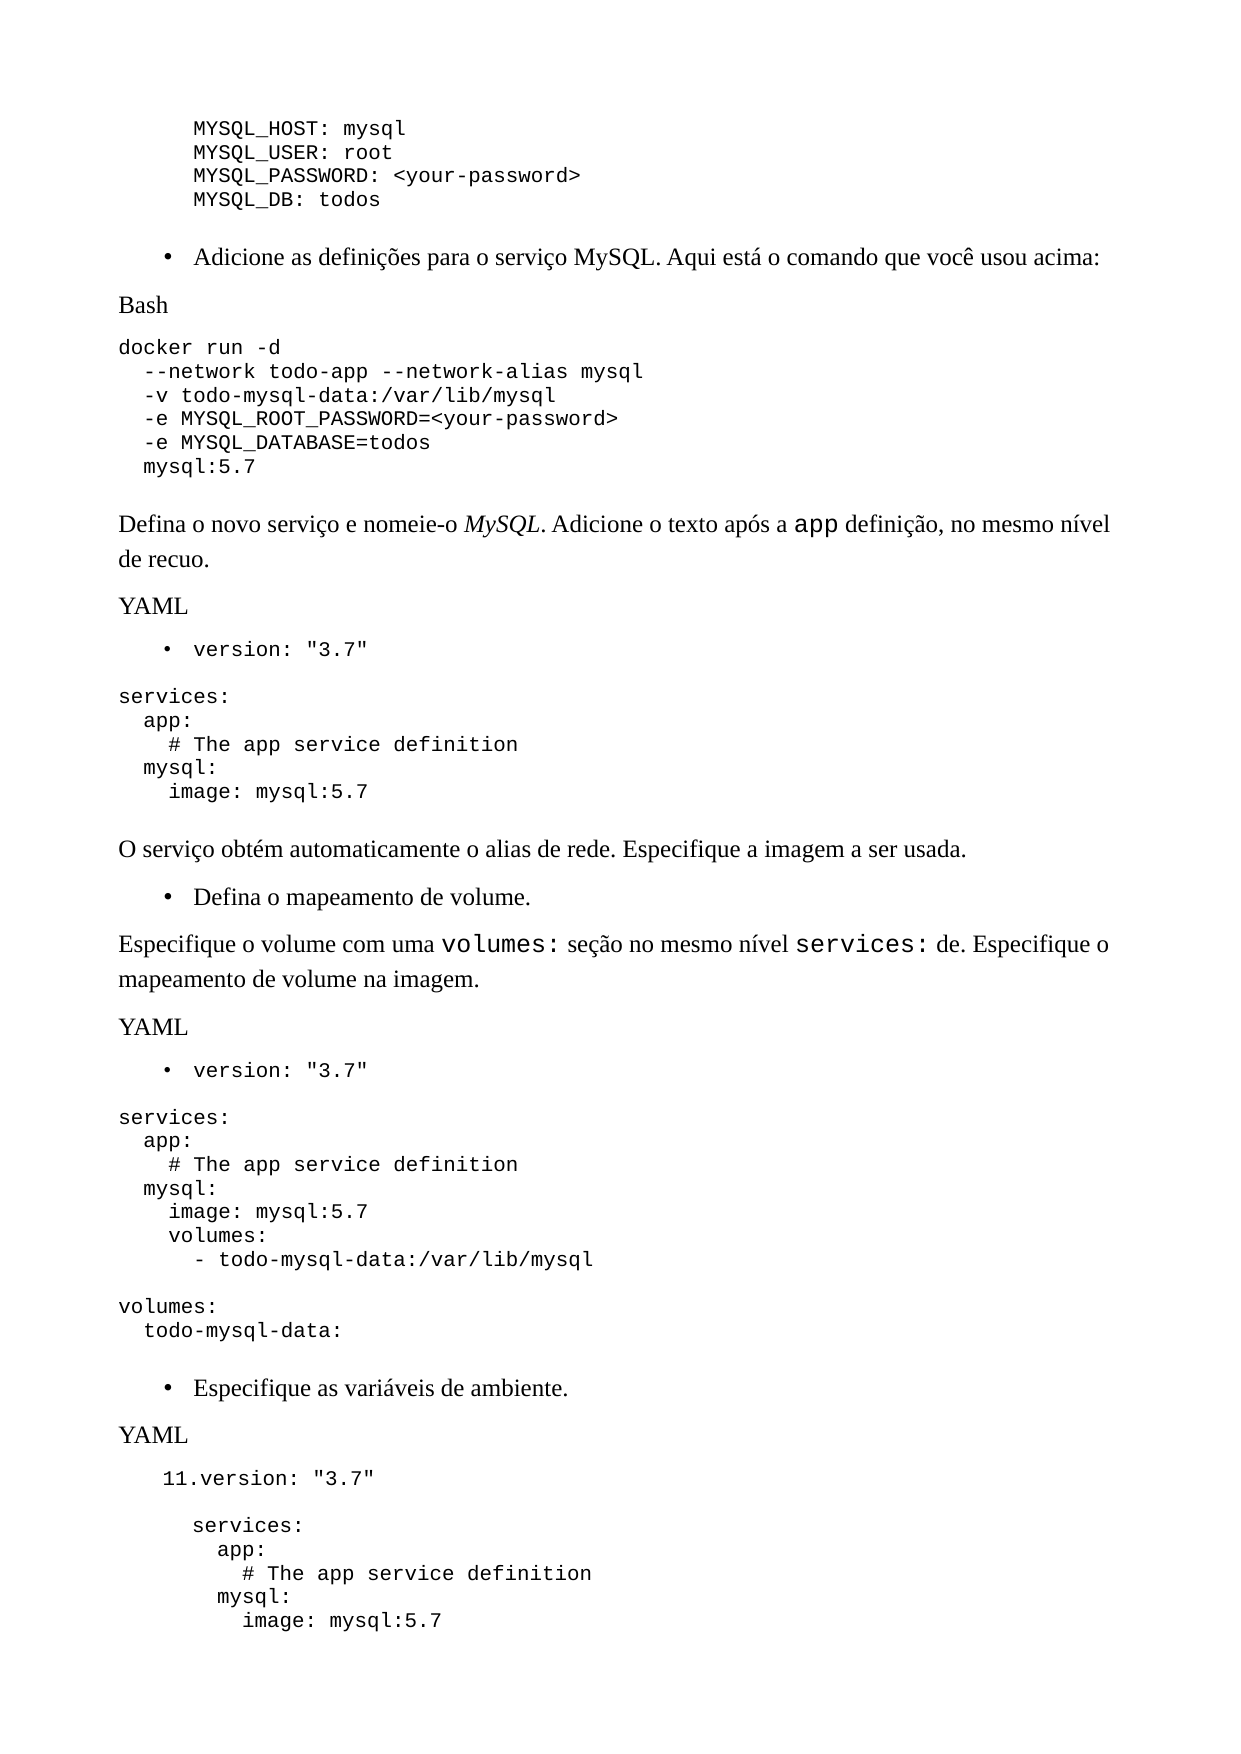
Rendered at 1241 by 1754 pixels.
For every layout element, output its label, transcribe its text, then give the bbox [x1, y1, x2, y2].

text services: [118, 1107, 1122, 1131]
text mysql: [118, 1178, 1122, 1201]
text volumes: [118, 1225, 1122, 1249]
text Defina o novo serviço e nomeie-o MySQL. Adicione o texto após a app definição, no mesmo nível de recuo. [118, 509, 1122, 573]
text image: mysql:5.7 [118, 1201, 1122, 1225]
list services: [162, 1515, 1122, 1539]
text image: mysql:5.7 [118, 781, 1122, 804]
text MYSQL_USER: root [118, 142, 1122, 165]
list version: "3.7" [164, 1059, 1122, 1083]
text - todo-mysql-data:/var/lib/mysql [118, 1249, 1122, 1272]
text todo-mysql-data: [118, 1320, 1122, 1343]
text YAML [118, 591, 1122, 620]
list Defina o mapeamento de volume. [164, 882, 1122, 910]
text mysql: [118, 757, 1122, 781]
text Especifique o volume com uma volumes: seção no mesmo nível services: de. Especifique o mapeamento de volume na imagem. [118, 929, 1122, 993]
text MYSQL_DB: todos [118, 189, 1122, 213]
text --network todo-app --network-alias mysql [118, 361, 1122, 385]
list app: [162, 1539, 1122, 1563]
text O serviço obtém automaticamente o alias de rede. Especifique a imagem a ser usada. [118, 834, 1122, 863]
text # The app service definition [118, 734, 1122, 757]
text MYSQL_HOST: mysql [118, 118, 1122, 142]
text app: [118, 1131, 1122, 1154]
list # The app service definition [162, 1563, 1122, 1586]
list image: mysql:5.7 [162, 1610, 1122, 1633]
list version: "3.7" [164, 639, 1122, 663]
text -e MYSQL_ROOT_PASSWORD=<your-password> [118, 408, 1122, 432]
text # The app service definition [118, 1154, 1122, 1178]
text YAML [118, 1012, 1122, 1041]
text volumes: [118, 1296, 1122, 1320]
text app: [118, 710, 1122, 734]
text MYSQL_PASSWORD: <your-password> [118, 165, 1122, 189]
text YAML [118, 1420, 1122, 1449]
text -v todo-mysql-data:/var/lib/mysql [118, 385, 1122, 408]
text mysql:5.7 [118, 456, 1122, 479]
text -e MYSQL_DATABASE=todos [118, 432, 1122, 456]
text services: [118, 686, 1122, 710]
text Bash [118, 290, 1122, 318]
list mysql: [162, 1586, 1122, 1610]
list version: "3.7" [162, 1468, 1122, 1492]
list Especifique as variáveis de ambiente. [164, 1373, 1122, 1402]
list Adicione as definições para o serviço MySQL. Aqui está o comando que você usou acima: [164, 242, 1122, 271]
text docker run -d [118, 337, 1122, 361]
